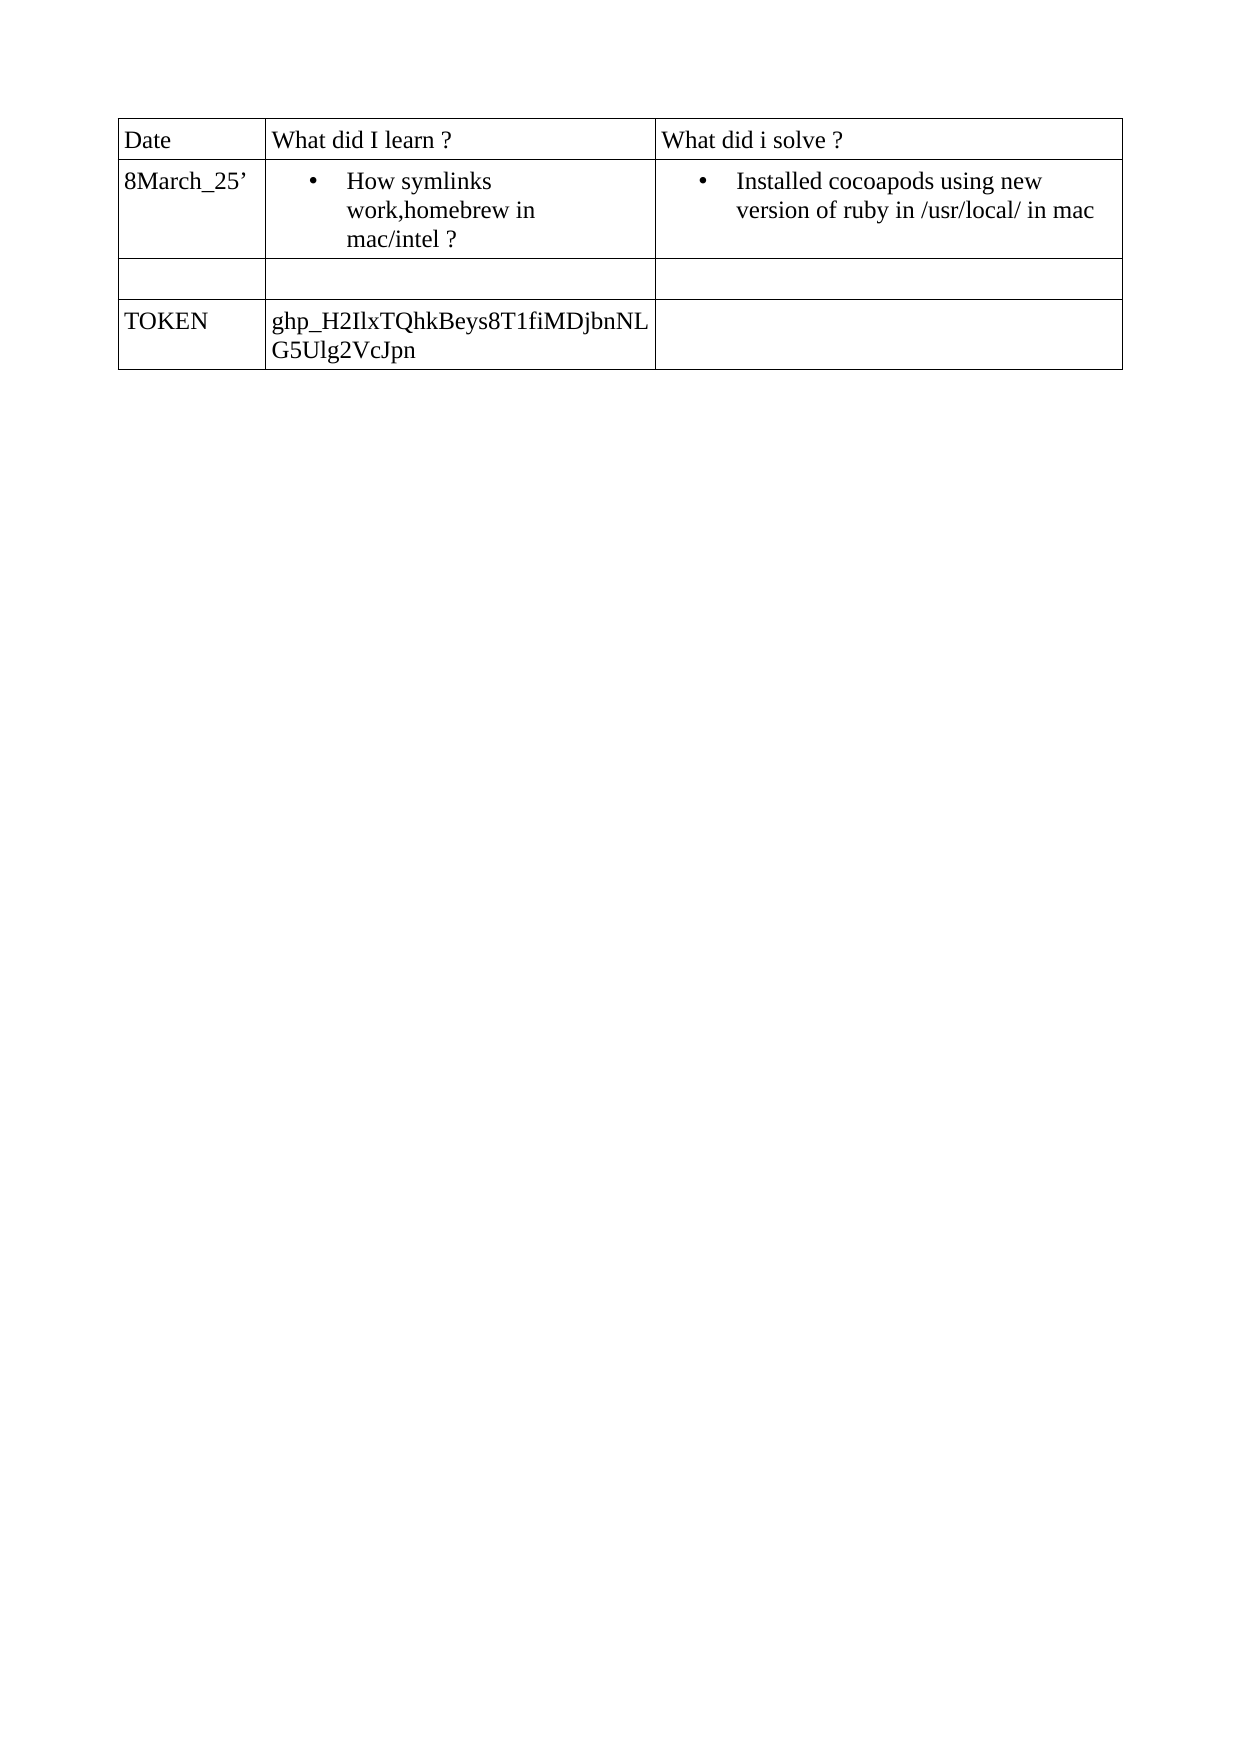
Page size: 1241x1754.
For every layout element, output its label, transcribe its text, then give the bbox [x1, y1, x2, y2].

table_header Date [119, 119, 265, 159]
table_cell Installed cocoapods using new version of ruby in /usr/local/ in mac [656, 160, 1122, 258]
table_cell [656, 259, 1122, 299]
table_header What did i solve ? [656, 119, 1122, 159]
table_cell 8March_25’ [119, 160, 265, 258]
table_cell How symlinks work,homebrew in mac/intel ? [266, 160, 655, 258]
table_cell [119, 259, 265, 299]
table_cell TOKEN [119, 300, 265, 369]
table_cell 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 [266, 300, 655, 369]
table_cell [656, 300, 1122, 369]
table_header What did I learn ? [266, 119, 655, 159]
table_cell [266, 259, 655, 299]
